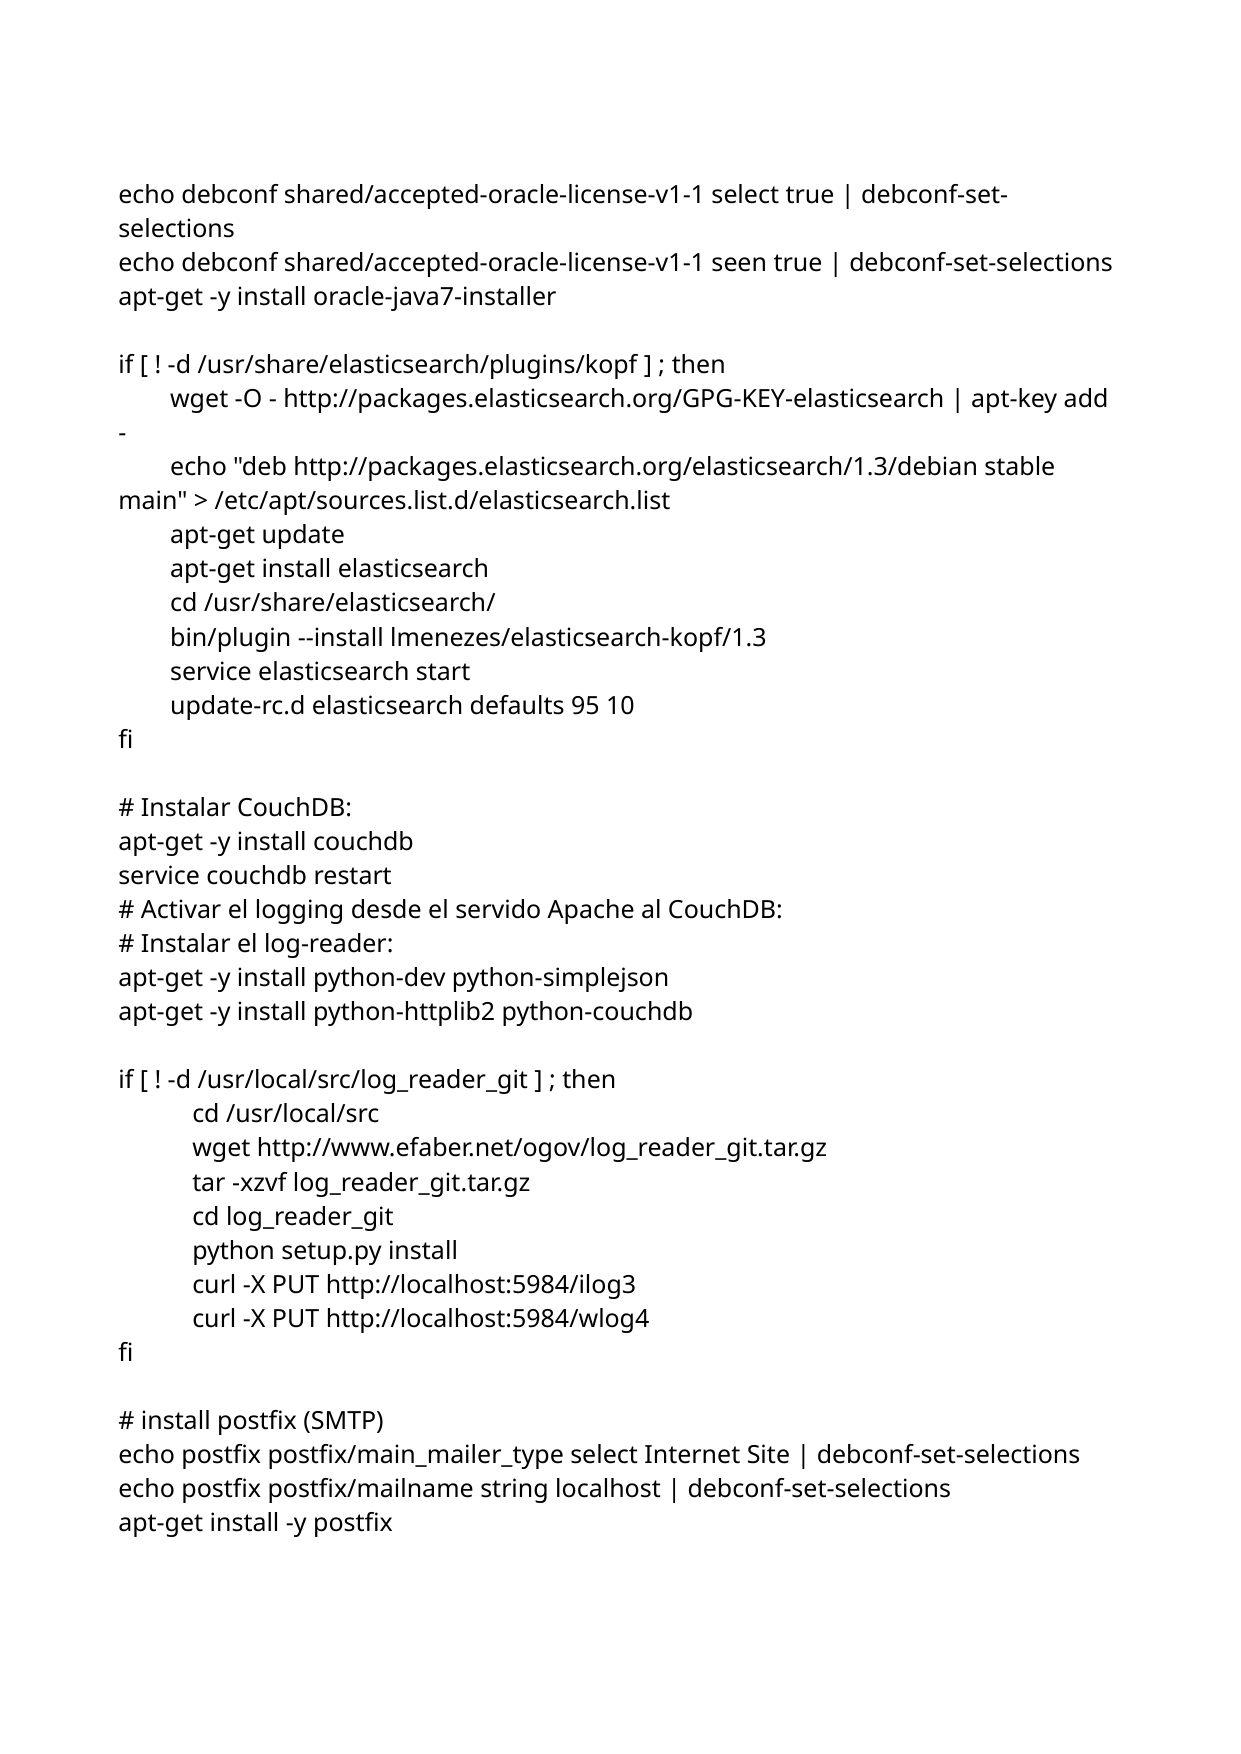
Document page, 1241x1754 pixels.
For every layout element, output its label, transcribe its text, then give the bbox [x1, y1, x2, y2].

text # Instalar el log-reader: [118, 926, 1122, 960]
text apt-get install elasticsearch [118, 551, 1122, 585]
text # install postfix (SMTP) [118, 1403, 1122, 1437]
text wget -O - http://packages.elasticsearch.org/GPG-KEY-elasticsearch | apt-key add - [118, 381, 1122, 449]
text echo postfix postfix/main_mailer_type select Internet Site | debconf-set-selections [118, 1437, 1122, 1471]
text echo debconf shared/accepted-oracle-license-v1-1 seen true | debconf-set-selections [118, 244, 1122, 278]
text cd /usr/local/src [118, 1096, 1122, 1130]
text echo postfix postfix/mailname string localhost | debconf-set-selections [118, 1471, 1122, 1505]
text cd log_reader_git [118, 1198, 1122, 1232]
text if [ ! -d /usr/local/src/log_reader_git ] ; then [118, 1062, 1122, 1096]
text bin/plugin --install lmenezes/elasticsearch-kopf/1.3 [118, 619, 1122, 653]
text wget http://www.efaber.net/ogov/log_reader_git.tar.gz [118, 1130, 1122, 1164]
text curl -X PUT http://localhost:5984/ilog3 [118, 1266, 1122, 1300]
text apt-get -y install oracle-java7-installer [118, 278, 1122, 313]
text echo debconf shared/accepted-oracle-license-v1-1 select true | debconf-set-selections [118, 176, 1122, 244]
text cd /usr/share/elasticsearch/ [118, 585, 1122, 619]
text apt-get -y install python-httplib2 python-couchdb [118, 994, 1122, 1028]
text curl -X PUT http://localhost:5984/wlog4 [118, 1300, 1122, 1334]
text service elasticsearch start [118, 653, 1122, 687]
text update-rc.d elasticsearch defaults 95 10 [118, 687, 1122, 721]
text # Activar el logging desde el servido Apache al CouchDB: [118, 892, 1122, 926]
text apt-get -y install couchdb [118, 823, 1122, 858]
text fi [118, 721, 1122, 755]
text python setup.py install [118, 1232, 1122, 1266]
text echo "deb http://packages.elasticsearch.org/elasticsearch/1.3/debian stable main" > /etc/apt/sources.list.d/elasticsearch.list [118, 449, 1122, 517]
text if [ ! -d /usr/share/elasticsearch/plugins/kopf ] ; then [118, 347, 1122, 381]
text # Instalar CouchDB: [118, 789, 1122, 823]
text apt-get install -y postfix [118, 1505, 1122, 1539]
text apt-get update [118, 517, 1122, 551]
text tar -xzvf log_reader_git.tar.gz [118, 1164, 1122, 1198]
text service couchdb restart [118, 858, 1122, 892]
text apt-get -y install python-dev python-simplejson [118, 960, 1122, 994]
text fi [118, 1334, 1122, 1368]
